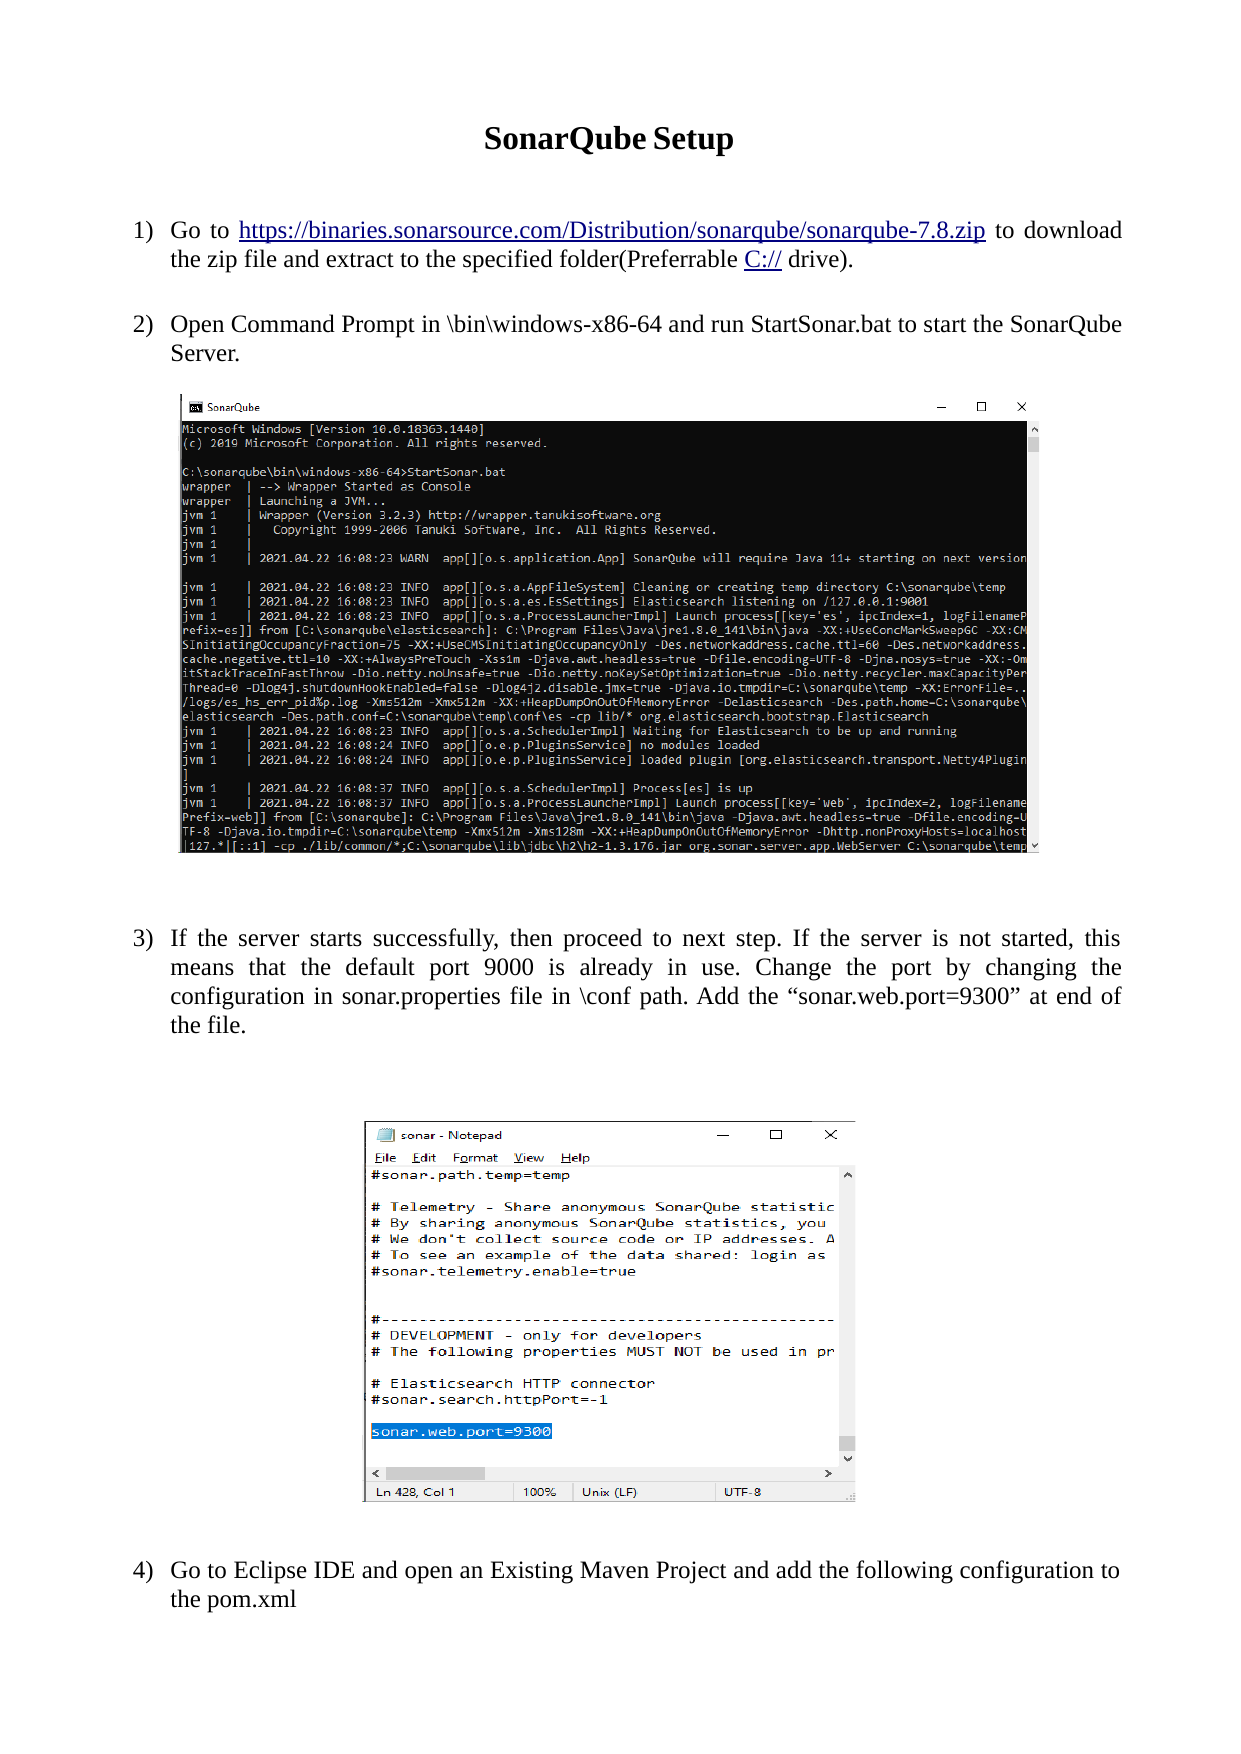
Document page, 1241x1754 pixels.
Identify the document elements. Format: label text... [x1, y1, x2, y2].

list Go to https://binaries.sonarsource.com/Distribution/sonarqube/sonarqube-7.8.zip to download the zip file and extract to the specified folder(Preferrable C:// drive). [133, 215, 1122, 273]
picture [178, 394, 1040, 853]
list If the server starts successfully, then proceed to next step. If the server is not started, this means that the default port 9000 is already in use. Change the port by changing the configuration in sonar.properties file in \conf path. Add the “sonar.web.port=9300” at end of the file. [133, 923, 1122, 1038]
list Go to Eclipse IDE and open an Existing Maven Project and add the following configuration to the pom.xml [133, 1555, 1122, 1612]
list Open Command Prompt in \bin\windows-x86-64 and run StartSonar.bat to start the SonarQube Server. [133, 309, 1122, 366]
picture [362, 1121, 856, 1502]
text SonarQube Setup [95, 118, 1122, 156]
